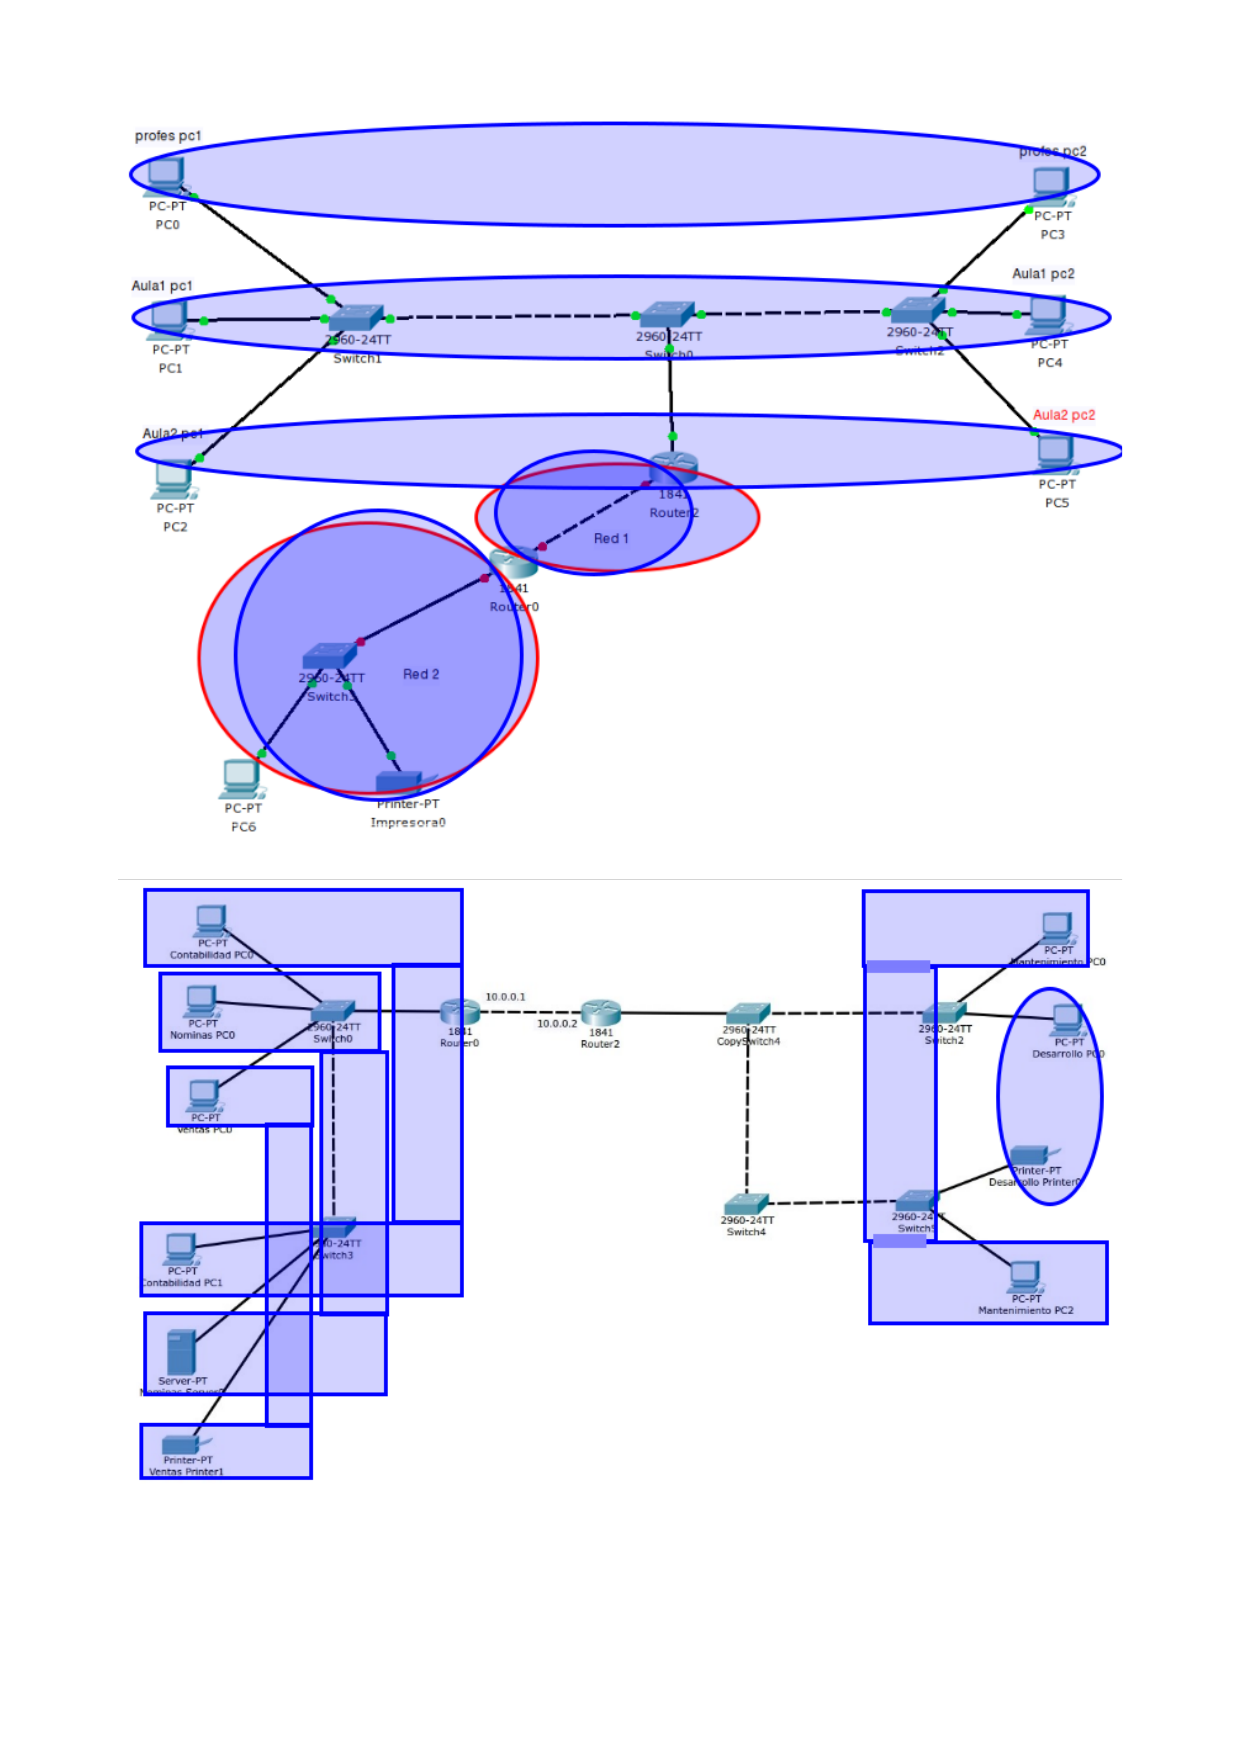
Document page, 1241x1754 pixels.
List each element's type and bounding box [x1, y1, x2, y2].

picture [118, 878, 1123, 1494]
picture [118, 118, 1123, 850]
